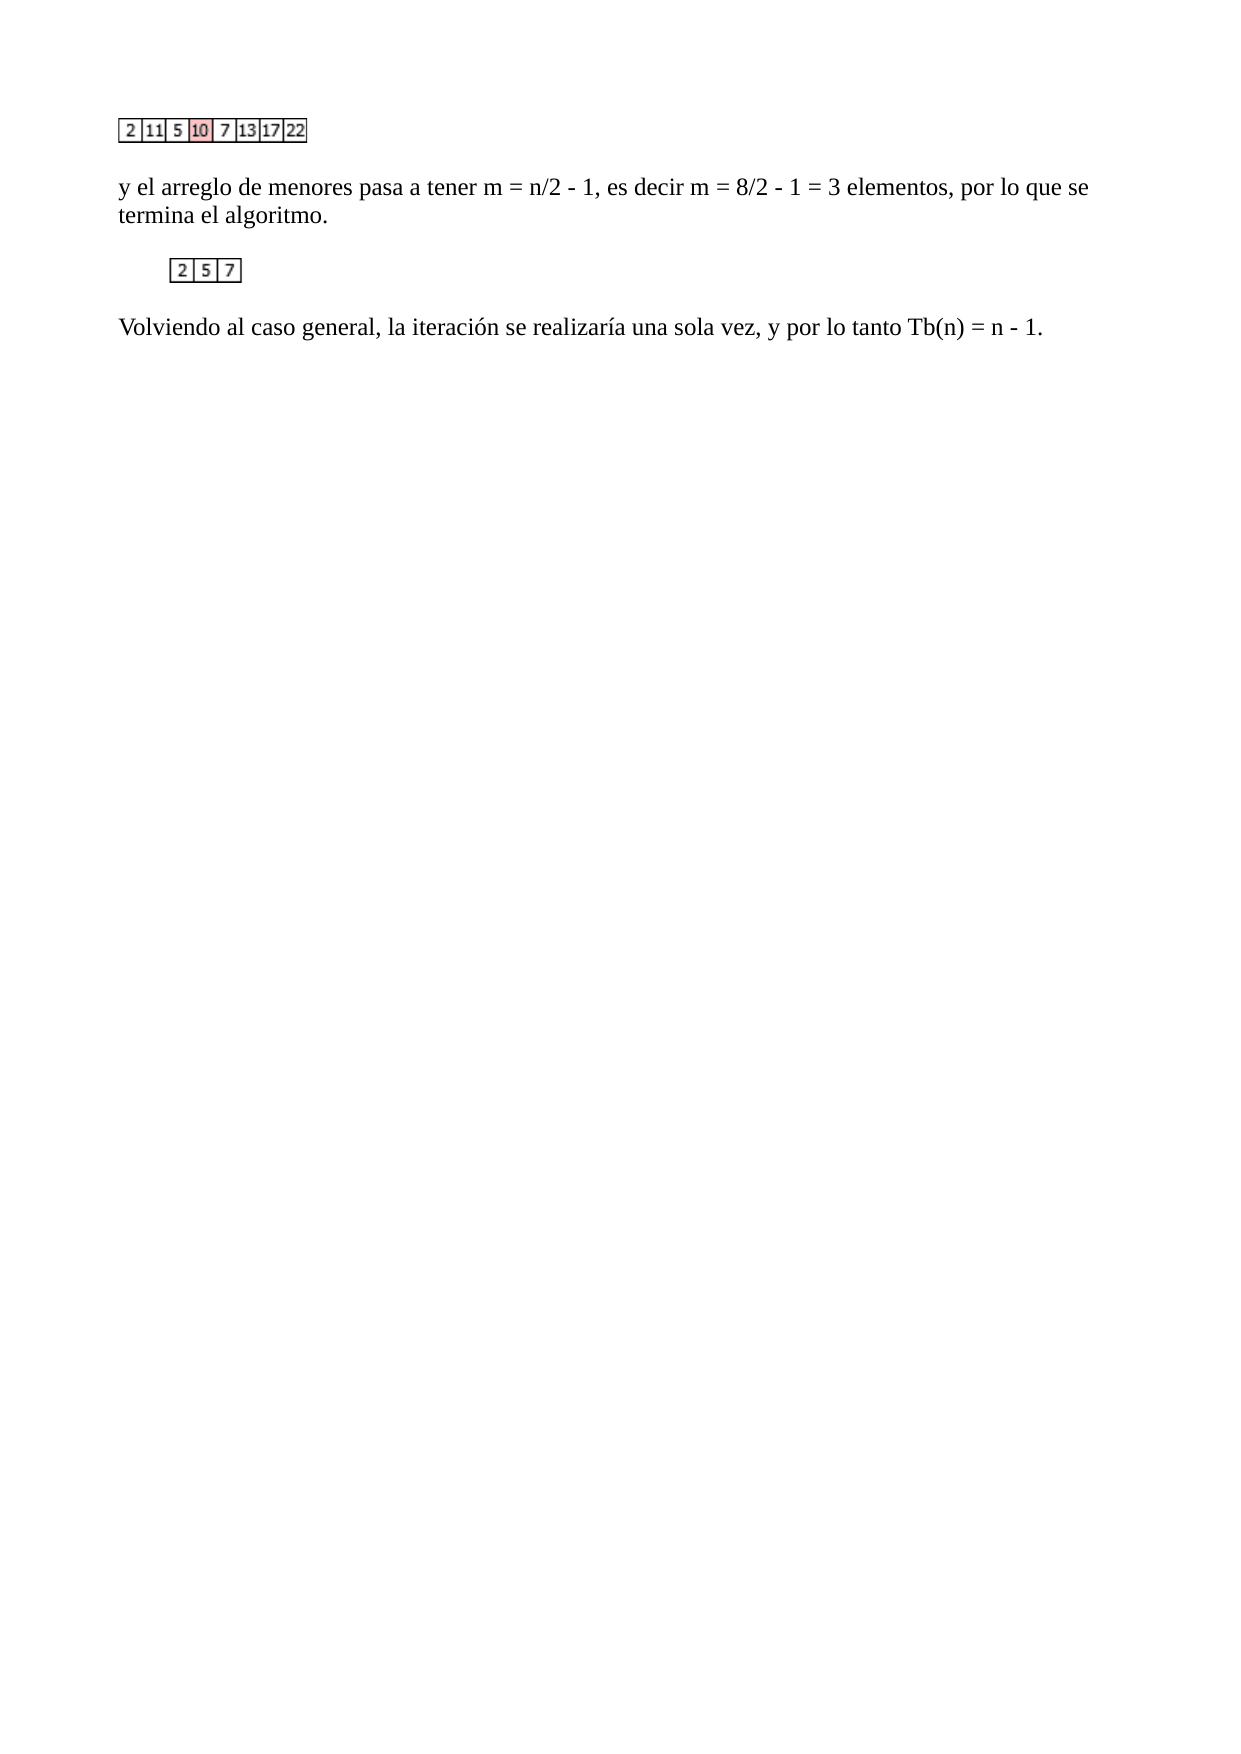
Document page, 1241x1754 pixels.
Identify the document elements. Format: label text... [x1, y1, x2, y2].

text Volviendo al caso general, la iteración se realizaría una sola vez, y por lo tanto Tb(n) = n - 1. [118, 312, 1122, 341]
text y el arreglo de menores pasa a tener m = n/2 - 1, es decir m = 8/2 - 1 = 3 elementos, por lo que se termina el algoritmo. [118, 172, 1122, 229]
picture [118, 258, 308, 283]
picture [118, 118, 308, 143]
